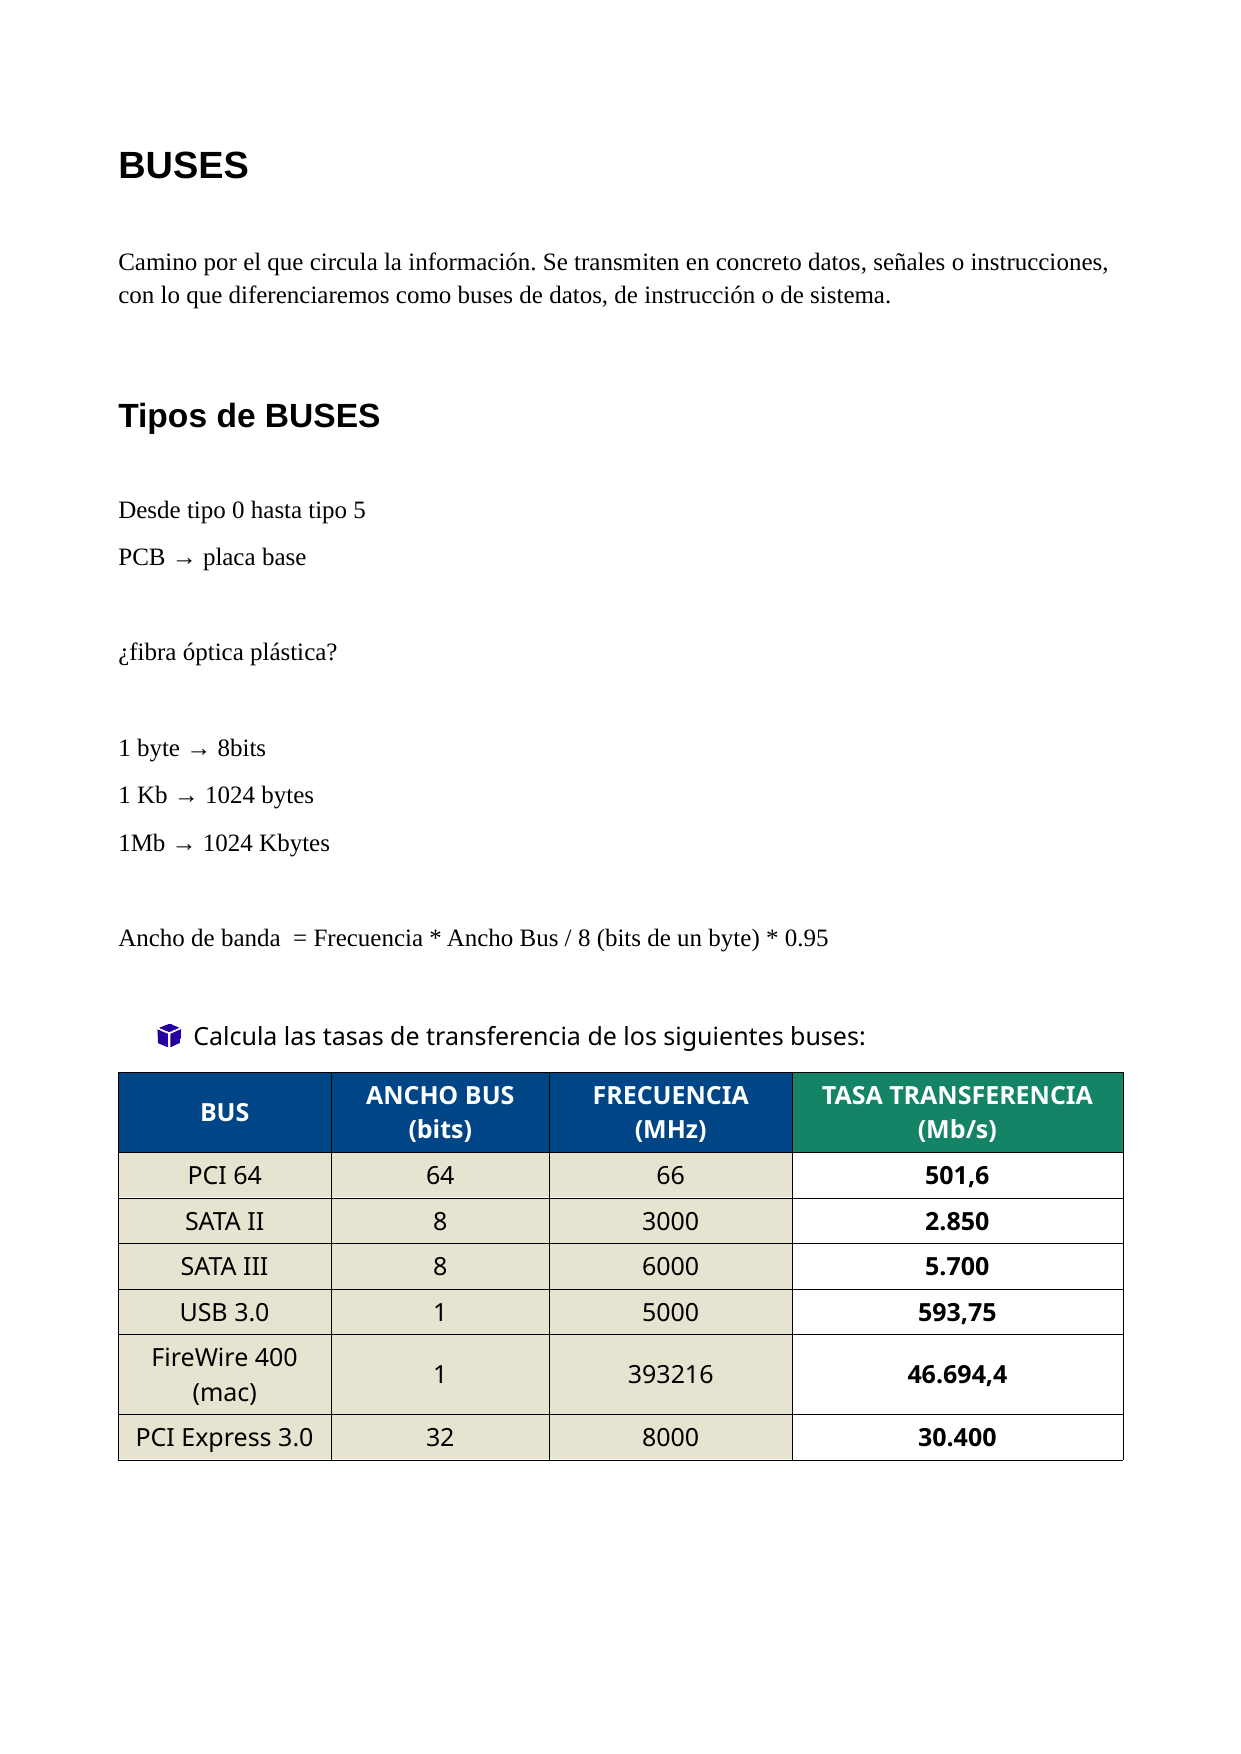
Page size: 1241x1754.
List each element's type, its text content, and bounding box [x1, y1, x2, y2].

table_cell 3000 [550, 1199, 792, 1243]
table_cell 501,6 [793, 1153, 1123, 1197]
table_cell 46.694,4 [793, 1335, 1123, 1414]
table_cell 5.700 [793, 1244, 1123, 1289]
list Calcula las tasas de transferencia de los siguientes buses: [156, 1018, 1122, 1052]
table_header TASA TRANSFERENCIA (Mb/s) [793, 1073, 1123, 1152]
table_cell 2.850 [793, 1199, 1123, 1243]
table_cell 8000 [550, 1415, 792, 1459]
table_cell 1 [332, 1335, 549, 1414]
table_cell 64 [332, 1153, 549, 1197]
table_cell 393216 [550, 1335, 792, 1414]
text Desde tipo 0 hasta tipo 5 [118, 495, 1122, 523]
table_cell SATA III [119, 1244, 331, 1289]
text Ancho de banda = Frecuencia * Ancho Bus / 8 (bits de un byte) * 0.95 [118, 923, 1122, 952]
table_header FRECUENCIA (MHz) [550, 1073, 792, 1152]
subtitle BUSES [118, 143, 1122, 187]
text ¿fibra óptica plástica? [118, 637, 1122, 666]
table_cell 8 [332, 1199, 549, 1243]
table_cell 66 [550, 1153, 792, 1197]
table_cell SATA II [119, 1199, 331, 1243]
table_cell PCI 64 [119, 1153, 331, 1197]
subtitle Tipos de BUSES [118, 396, 1122, 434]
table_cell 8 [332, 1244, 549, 1289]
text 1Mb → 1024 Kbytes [118, 828, 1122, 857]
table_cell 6000 [550, 1244, 792, 1289]
text PCB → placa base [118, 542, 1122, 571]
table_cell 32 [332, 1415, 549, 1459]
table_cell 593,75 [793, 1290, 1123, 1334]
text 1 byte → 8bits [118, 733, 1122, 761]
table_cell PCI Express 3.0 [119, 1415, 331, 1459]
table_cell 1 [332, 1290, 549, 1334]
text 1 Kb → 1024 bytes [118, 780, 1122, 809]
table_cell FireWire 400 (mac) [119, 1335, 331, 1414]
table_header ANCHO BUS (bits) [332, 1073, 549, 1152]
table_cell 5000 [550, 1290, 792, 1334]
table_cell 30.400 [793, 1415, 1123, 1459]
text Camino por el que circula la información. Se transmiten en concreto datos, señales o instrucciones, con lo que diferenciaremos como buses de datos, de instrucción o de sistema. [118, 247, 1122, 309]
table_header BUS [119, 1073, 331, 1152]
table_cell USB 3.0 [119, 1290, 331, 1334]
